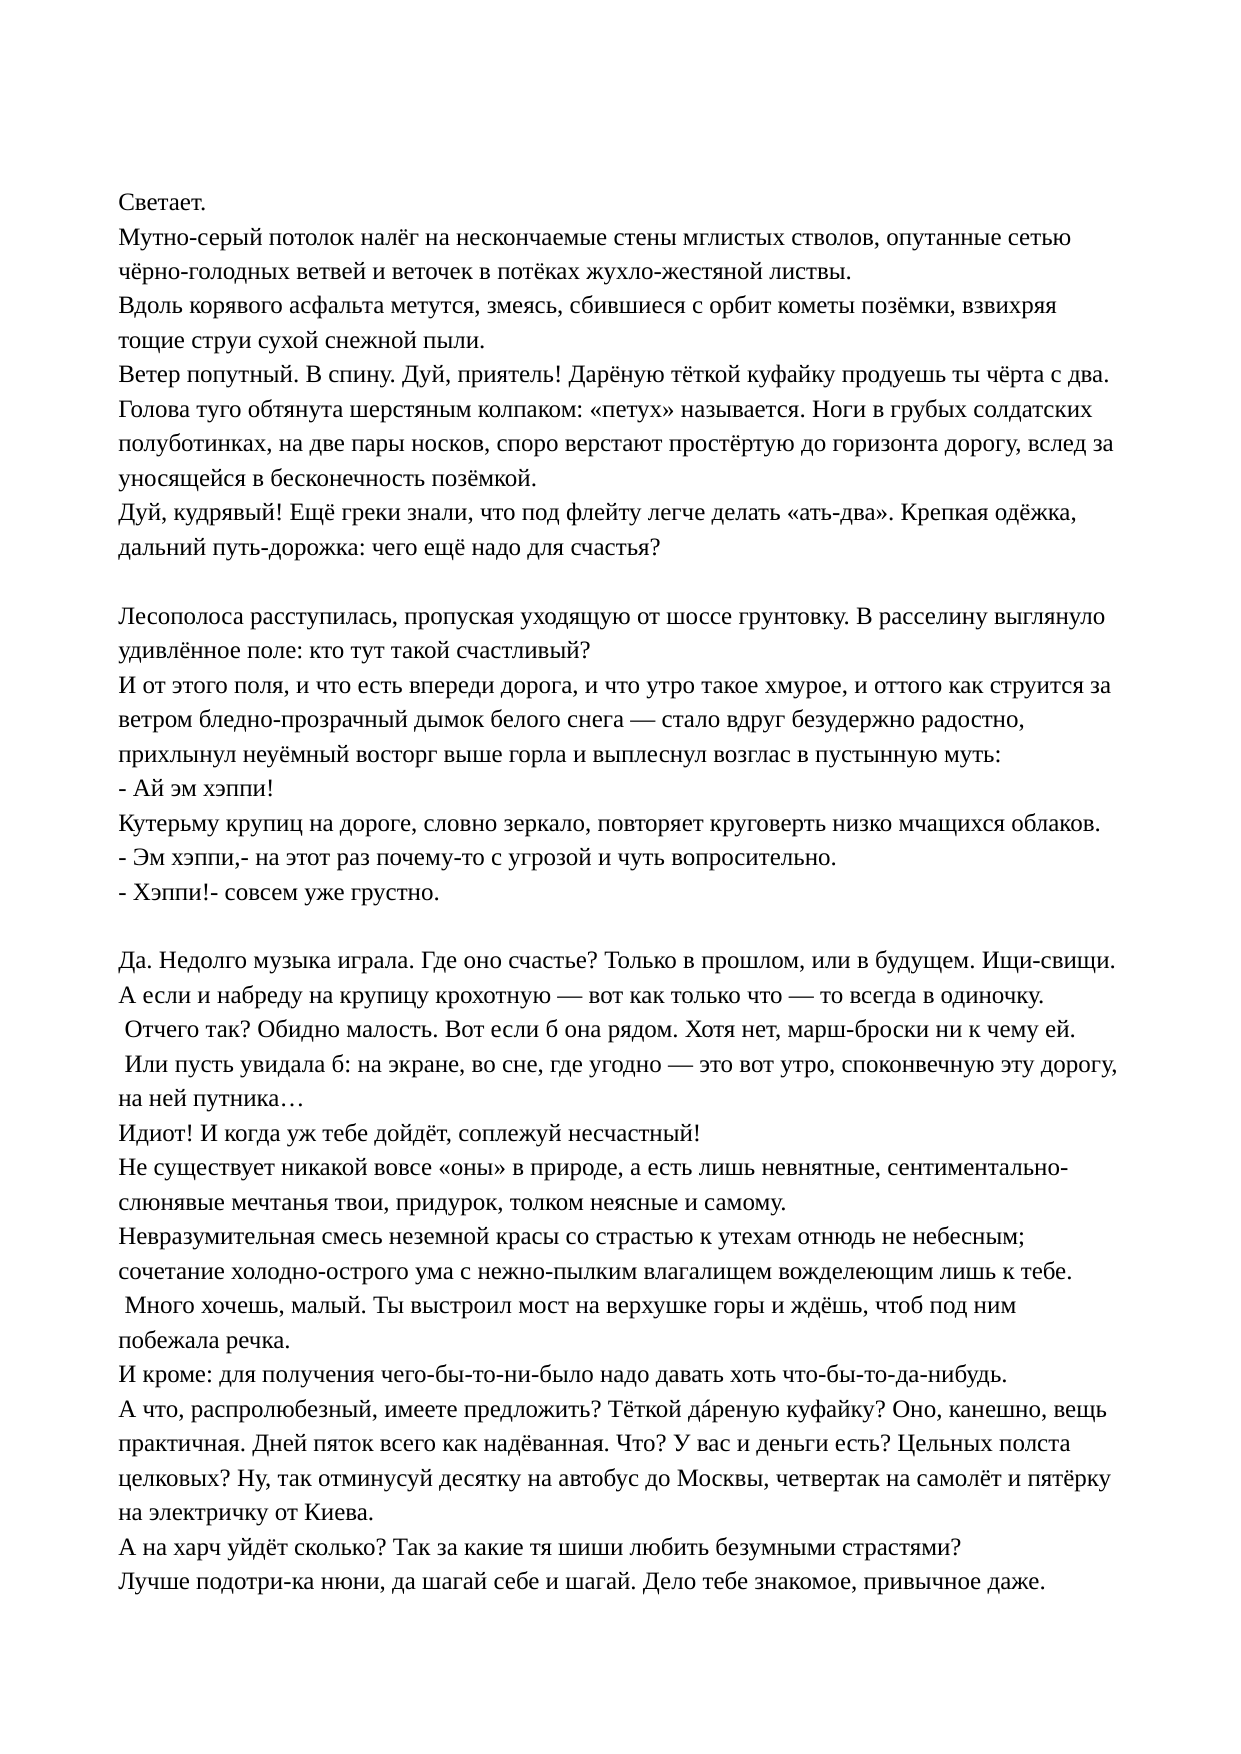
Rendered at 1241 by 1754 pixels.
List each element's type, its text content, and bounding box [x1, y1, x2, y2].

text Вдоль корявого асфальта метутся, змеясь, сбившиеся с орбит кометы позёмки, взвихряя тощие струи сухой снежной пыли. [118, 291, 1122, 354]
text Мутно-серый потолок налёг на нескончаемые стены мглистых стволов, опутанные сетью чёрно-голодных ветвей и веточек в потёках жухло-жестяной листвы. [118, 222, 1122, 285]
text Или пусть увидала б: на экране, во сне, где угодно — это вот утро, споконвечную эту дорогу, на ней путника… [118, 1049, 1122, 1112]
text И кроме: для получения чего-бы-то-ни-было надо давать хоть что-бы-то-да-нибудь. [118, 1359, 1122, 1388]
text Невразумительная смесь неземной красы со страстью к утехам отнюдь не небесным; сочетание холодно-острого ума с нежно-пылким влагалищем вожделеющим лишь к тебе. [118, 1221, 1122, 1285]
text Не существует никакой вовсе «оны» в природе, а есть лишь невнятные, сентиментально-слюнявые мечтанья твои, придурок, толком неясные и самому. [118, 1152, 1122, 1216]
text - Ай эм хэппи! [118, 773, 1122, 802]
text Лучше подотри-ка нюни, да шагай себе и шагай. Дело тебе знакомое, привычное даже. [118, 1566, 1122, 1595]
text Да. Недолго музыка играла. Где оно счастье? Только в прошлом, или в будущем. Ищи-свищи. [118, 946, 1122, 974]
text Кутерьму крупиц на дороге, словно зеркало, повторяет круговерть низко мчащихся облаков. [118, 808, 1122, 836]
text Отчего так? Обидно малость. Вот если б она рядом. Хотя нет, марш-броски ни к чему ей. [118, 1014, 1122, 1043]
text Голова туго обтянута шерстяным колпаком: «петух» называется. Ноги в грубых солдатских полуботинках, на две пары носков, споро верстают простёртую до горизонта дорогу, вслед за уносящейся в бесконечность позёмкой. [118, 394, 1122, 492]
text - Эм хэппи,- на этот раз почему-то с угрозой и чуть вопросительно. [118, 842, 1122, 871]
text Дуй, кудрявый! Ещё греки знали, что под флейту легче делать «ать-два». Крепкая одёжка, дальний путь-дорожка: чего ещё надо для счастья? [118, 497, 1122, 561]
text Ветер попутный. В спину. Дуй, приятель! Дарёную тёткой куфайку продуешь ты чёрта с два. [118, 359, 1122, 388]
text Много хочешь, малый. Ты выстроил мост на верхушке горы и ждёшь, чтоб под ним побежала речка. [118, 1290, 1122, 1354]
text - Хэппи!- совсем уже грустно. [118, 877, 1122, 905]
text И от этого поля, и что есть впереди дорога, и что утро такое хмурое, и оттого как струится за ветром бледно-прозрачный дымок белого снега — стало вдруг безудержно радостно, прихлынул неуёмный восторг выше горла и выплеснул возглас в пустынную муть: [118, 670, 1122, 767]
text Светает. [118, 187, 1122, 216]
text Идиот! И когда уж тебе дойдёт, соплежуй несчастный! [118, 1118, 1122, 1147]
text А на харч уйдёт сколько? Так за какие тя шиши любить безумными страстями? [118, 1532, 1122, 1561]
text Лесополоса расступилась, пропуская уходящую от шоссе грунтовку. В расселину выглянуло удивлённое поле: кто тут такой счастливый? [118, 601, 1122, 664]
text А если и нaбреду на крупицу крохотную — вот как только что — то всегда в одиночку. [118, 980, 1122, 1009]
text А что, распролюбезный, имеете предложить? Тёткой дáреную куфайку? Оно, канешно, вещь практичная. Дней пяток всего как надёванная. Что? У вас и деньги есть? Цельных полста целковых? Ну, так отминусуй десятку на автобус до Москвы, четвертак на самолёт и пятёрку на электричку от Киева. [118, 1394, 1122, 1526]
